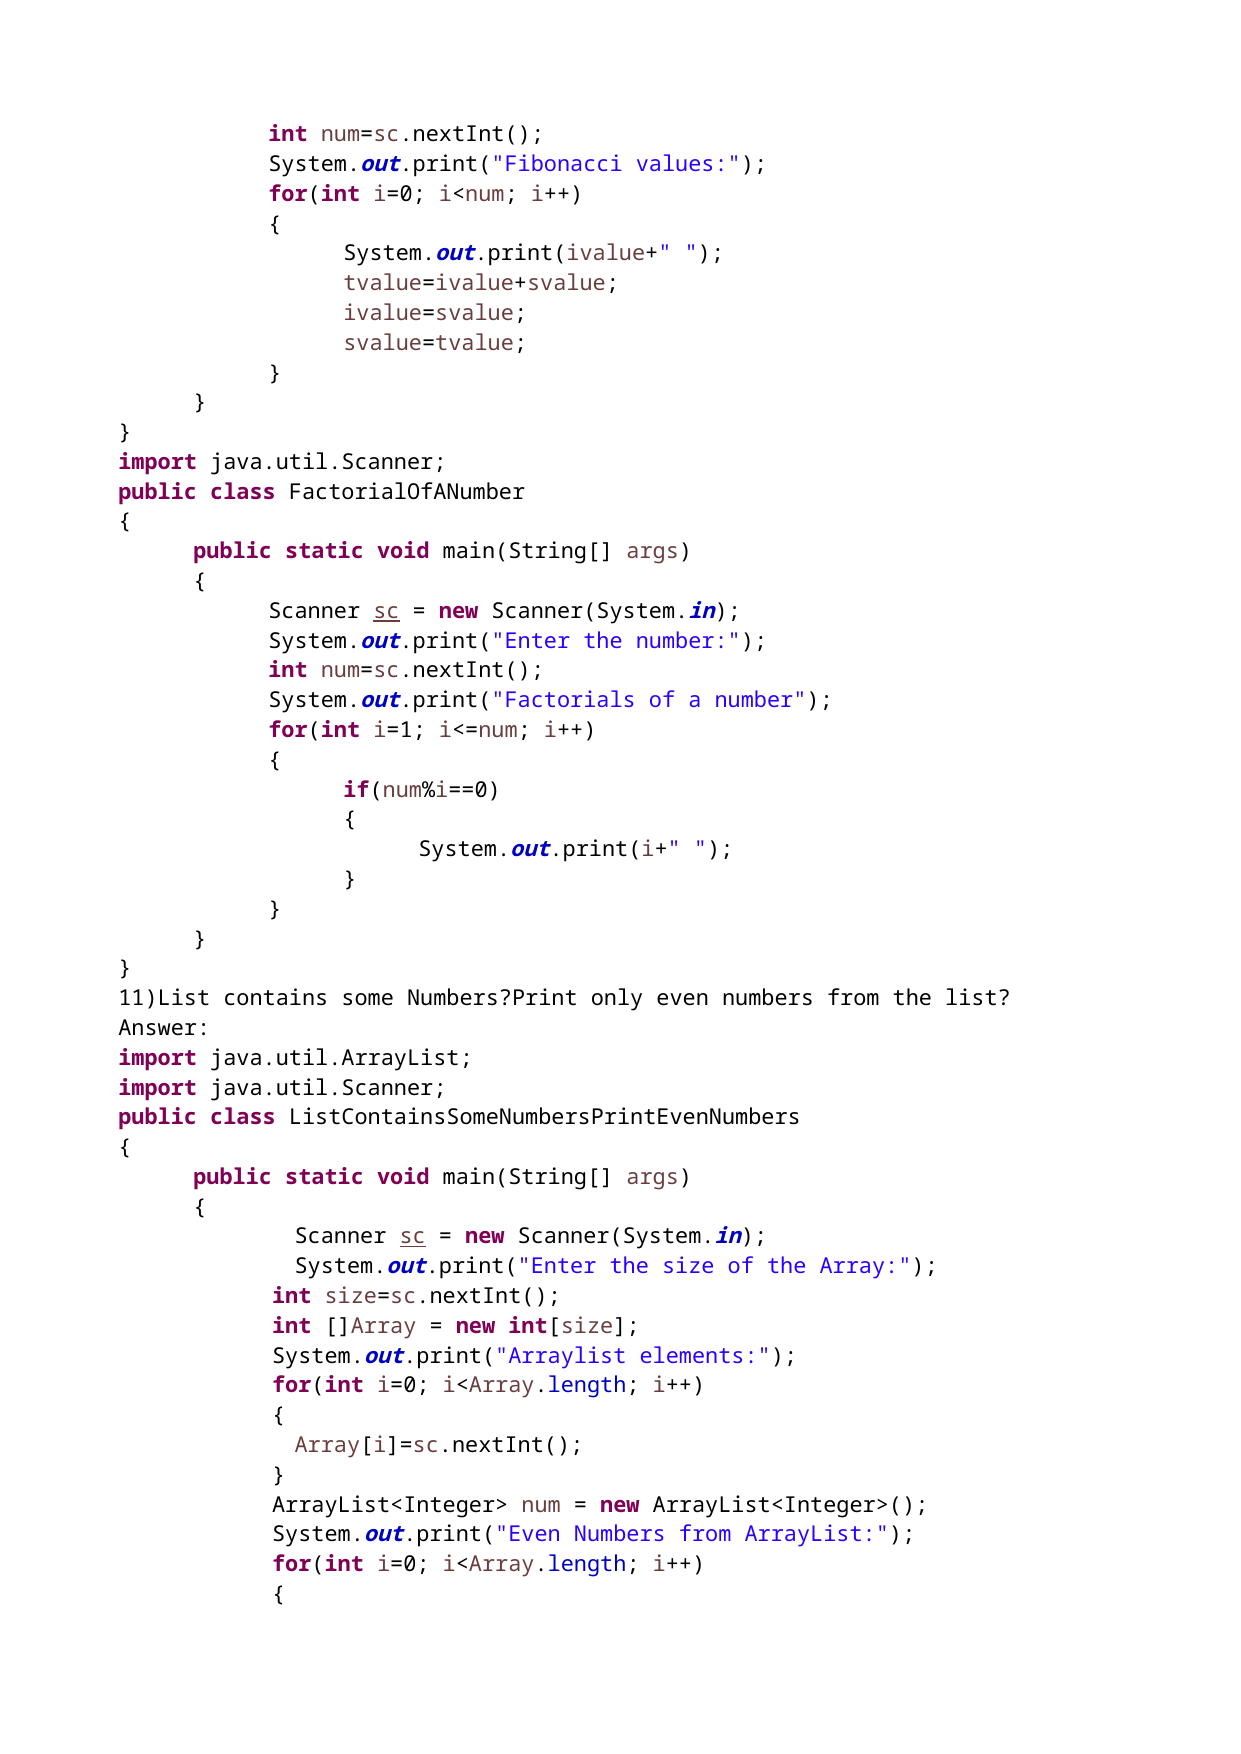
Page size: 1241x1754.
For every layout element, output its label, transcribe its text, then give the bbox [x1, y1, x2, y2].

text System.out.print("Even Numbers from ArrayList:"); [118, 1518, 1122, 1548]
text Scanner sc = new Scanner(System.in); [118, 1220, 1122, 1250]
text tvalue=ivalue+svalue; [118, 267, 1122, 297]
text { [118, 1399, 1122, 1429]
text } [118, 863, 1122, 893]
text import java.util.Scanner; [118, 446, 1122, 476]
text { [118, 207, 1122, 237]
text { [118, 1578, 1122, 1608]
text for(int i=0; i<Array.length; i++) [118, 1548, 1122, 1578]
text Answer: [118, 1012, 1122, 1042]
text int num=sc.nextInt(); [118, 654, 1122, 684]
text } [118, 416, 1122, 446]
text Scanner sc = new Scanner(System.in); [118, 595, 1122, 624]
text int num=sc.nextInt(); [118, 118, 1122, 148]
text ArrayList<Integer> num = new ArrayList<Integer>(); [118, 1488, 1122, 1518]
text System.out.print("Factorials of a number"); [118, 684, 1122, 714]
text } [118, 952, 1122, 982]
text 11)List contains some Numbers?Print only even numbers from the list? [118, 982, 1122, 1012]
text Array[i]=sc.nextInt(); [118, 1429, 1122, 1459]
text ivalue=svalue; [118, 297, 1122, 327]
text import java.util.Scanner; [118, 1071, 1122, 1101]
text } [118, 386, 1122, 416]
text { [118, 505, 1122, 535]
text } [118, 922, 1122, 952]
text public static void main(String[] args) [118, 1161, 1122, 1191]
text { [118, 803, 1122, 833]
text { [118, 1191, 1122, 1220]
text { [118, 744, 1122, 773]
text { [118, 565, 1122, 595]
text import java.util.ArrayList; [118, 1042, 1122, 1071]
text } [118, 356, 1122, 386]
text int []Array = new int[size]; [118, 1310, 1122, 1339]
text System.out.print(i+" "); [118, 833, 1122, 863]
text System.out.print("Enter the number:"); [118, 624, 1122, 654]
text } [118, 893, 1122, 922]
text svalue=tvalue; [118, 327, 1122, 356]
text int size=sc.nextInt(); [118, 1280, 1122, 1310]
text System.out.print("Enter the size of the Array:"); [118, 1250, 1122, 1280]
text System.out.print(ivalue+" "); [118, 237, 1122, 267]
text } [118, 1459, 1122, 1488]
text for(int i=1; i<=num; i++) [118, 714, 1122, 744]
text if(num%i==0) [118, 773, 1122, 803]
text public static void main(String[] args) [118, 535, 1122, 565]
text System.out.print("Fibonacci values:"); [118, 148, 1122, 178]
text for(int i=0; i<num; i++) [118, 178, 1122, 207]
text public class ListContainsSomeNumbersPrintEvenNumbers [118, 1101, 1122, 1131]
text for(int i=0; i<Array.length; i++) [118, 1369, 1122, 1399]
text { [118, 1131, 1122, 1161]
text System.out.print("Arraylist elements:"); [118, 1339, 1122, 1369]
text public class FactorialOfANumber [118, 476, 1122, 505]
